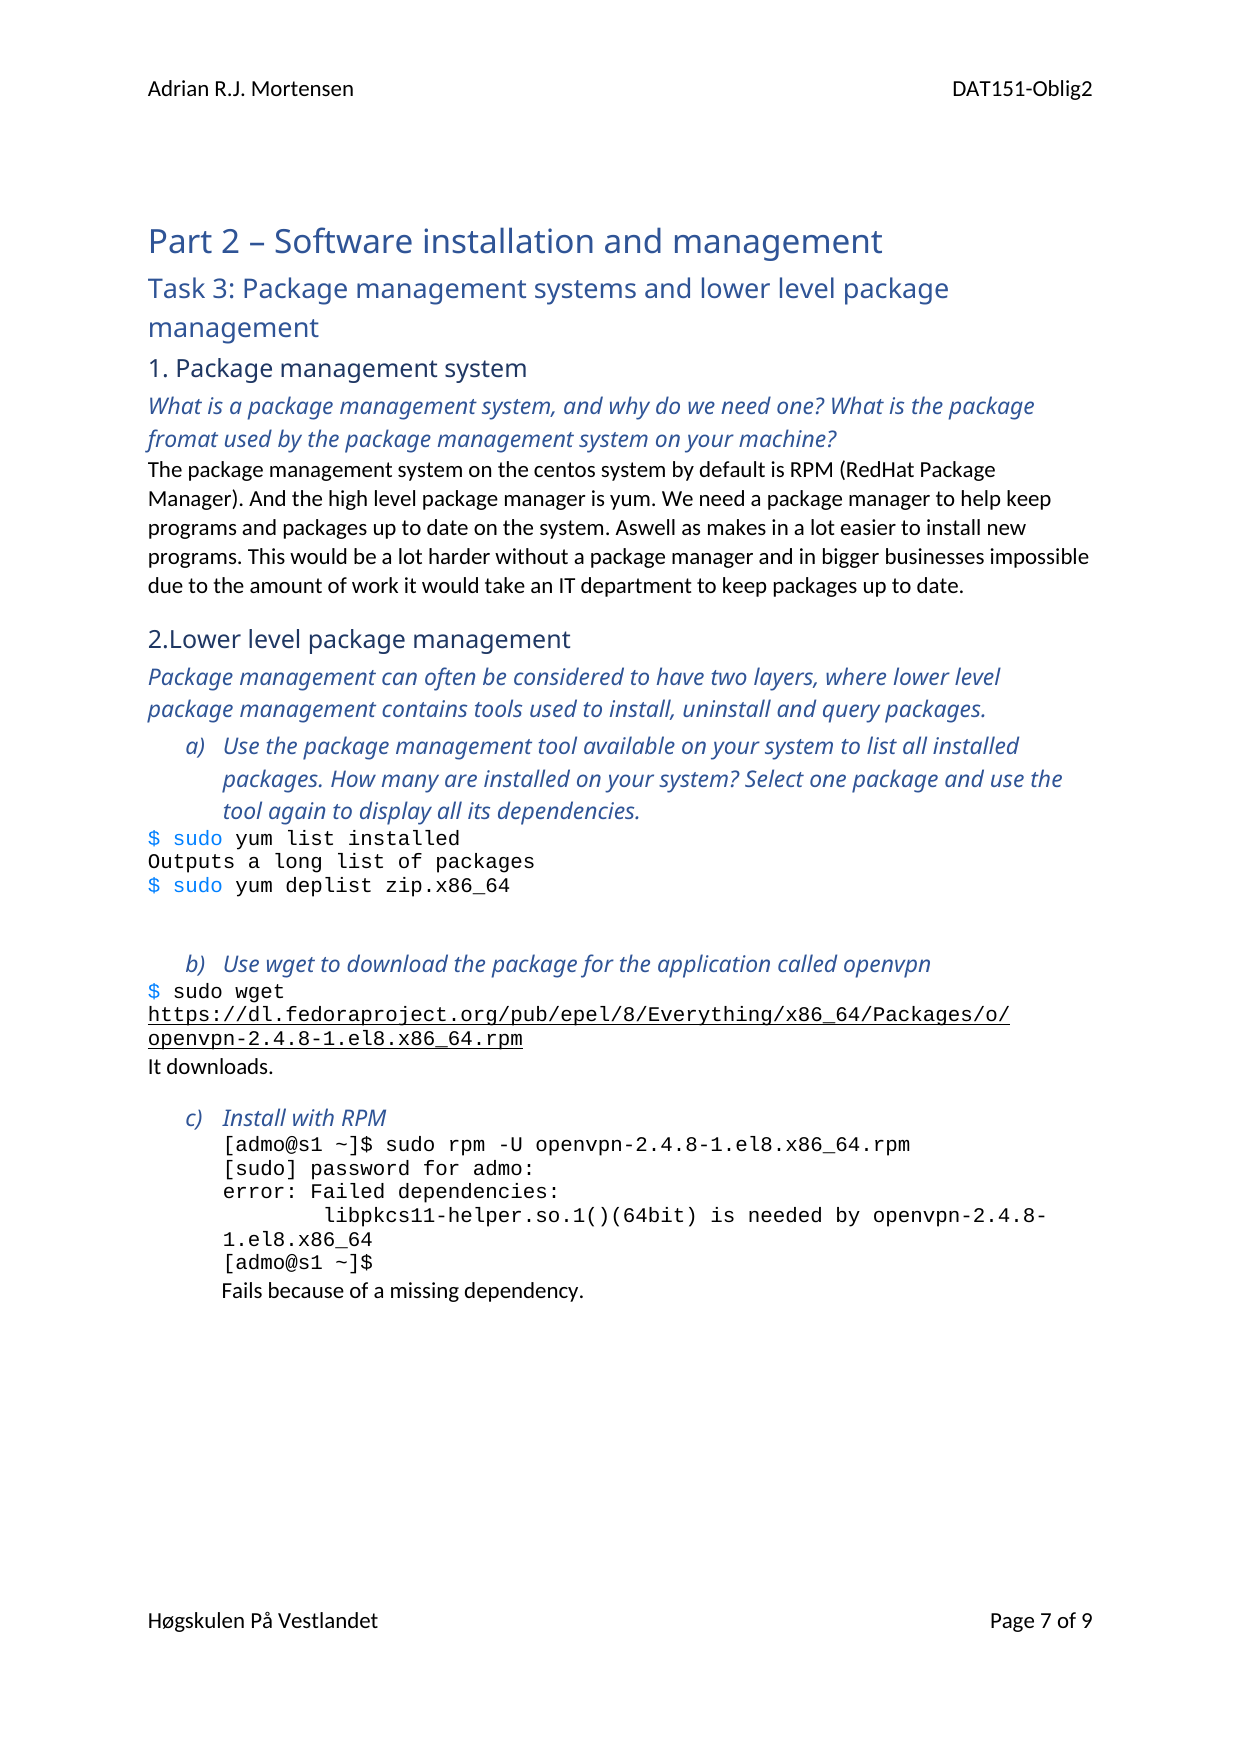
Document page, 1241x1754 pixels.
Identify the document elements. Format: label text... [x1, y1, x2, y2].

subtitle What is a package management system, and why do we need one? What is the package fromat used by the package management system on your machine? [148, 390, 1093, 454]
text $ sudo yum list installed [148, 827, 1093, 851]
list Install with RPM [185, 1102, 1093, 1133]
text Fails because of a missing dependency. [148, 1276, 1093, 1304]
list [admo@s1 ~]$ [223, 1252, 1093, 1276]
subtitle Part 2 – Software installation and management [148, 218, 1093, 264]
list [admo@s1 ~]$ sudo rpm -U openvpn-2.4.8-1.el8.x86_64.rpm [223, 1134, 1093, 1158]
list libpkcs11-helper.so.1()(64bit) is needed by openvpn-2.4.8-1.el8.x86_64 [223, 1205, 1093, 1252]
text Outputs a long list of packages [148, 851, 1093, 875]
list Use the package management tool available on your system to list all installed packages. How many are installed on your system? Select one package and use the tool again to display all its dependencies. [185, 730, 1093, 826]
subtitle Task 3: Package management systems and lower level package management [148, 270, 1093, 345]
subtitle 1. Package management system [148, 351, 1093, 384]
subtitle Package management can often be considered to have two layers, where lower level package management contains tools used to install, uninstall and query packages. [148, 661, 1093, 724]
text It downloads. [148, 1052, 1093, 1080]
list error: Failed dependencies: [223, 1181, 1093, 1205]
text $ sudo yum deplist zip.x86_64 [148, 875, 1093, 898]
list Use wget to download the package for the application called openvpn [185, 948, 1093, 979]
text The package management system on the centos system by default is RPM (RedHat Package Manager). And the high level package manager is yum. We need a package manager to help keep programs and packages up to date on the system. Aswell as makes in a lot easier to install new programs. This would be a lot harder without a package manager and in bigger businesses impossible due to the amount of work it would take an IT department to keep packages up to date. [148, 455, 1093, 599]
text $ sudo wget https://dl.fedoraproject.org/pub/epel/8/Everything/x86_64/Packages/o/openvpn-2.4.8-1.el8.x86_64.rpm [148, 981, 1093, 1052]
subtitle 2.Lower level package management [148, 621, 1093, 655]
list [sudo] password for admo: [223, 1158, 1093, 1181]
